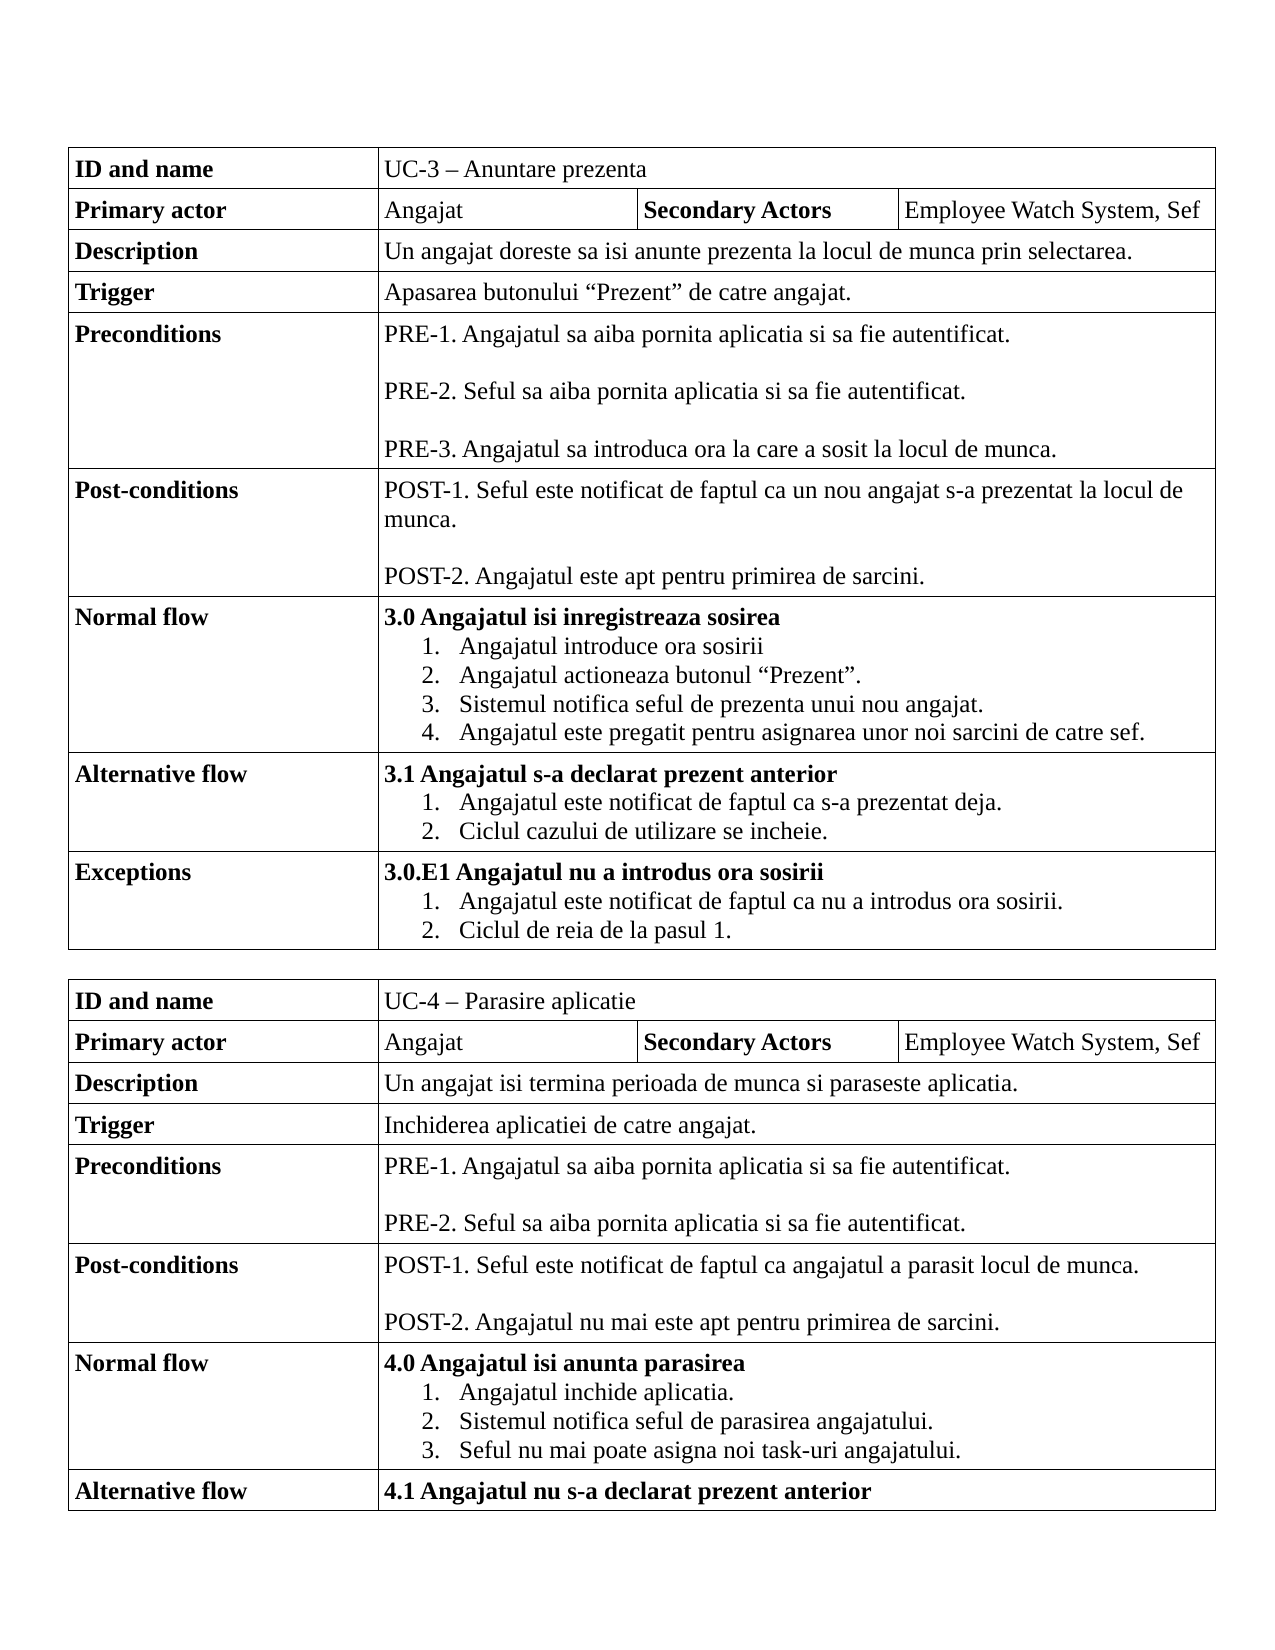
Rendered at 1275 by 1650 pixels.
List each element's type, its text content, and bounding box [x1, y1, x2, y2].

table_header ID and name [69, 148, 378, 188]
table_cell Un angajat isi termina perioada de munca si paraseste aplicatia. [379, 1063, 1215, 1103]
table_cell Un angajat doreste sa isi anunte prezenta la locul de munca prin selectarea. [379, 230, 1215, 271]
table_cell Normal flow [69, 597, 378, 752]
table_cell Description [69, 230, 378, 271]
table_cell 3.0.E1 Angajatul nu a introdus ora sosirii Angajatul este notificat de faptul ca nu a introdus ora sosirii. Ciclul de reia de la pasul 1. [379, 852, 1215, 949]
table_cell Post-conditions [69, 1244, 378, 1342]
table_cell Employee Watch System, Sef [899, 189, 1215, 229]
table_cell Preconditions [69, 313, 378, 468]
table_cell 4.1 Angajatul nu s-a declarat prezent anterior Angajatul inchide aplicatia. Ciclul cazului de utilizare se incheie. [379, 1470, 1215, 1510]
table_cell Description [69, 1063, 378, 1103]
table_cell Normal flow [69, 1343, 378, 1469]
table_header UC-4 – Parasire aplicatie [379, 980, 1215, 1020]
table_cell Apasarea butonului “Prezent” de catre angajat. [379, 272, 1215, 312]
table_cell Secondary Actors [638, 1021, 898, 1062]
table_cell POST-1. Seful este notificat de faptul ca un nou angajat s-a prezentat la locul de munca. POST-2. Angajatul este apt pentru primirea de sarcini. [379, 469, 1215, 596]
table_cell Inchiderea aplicatiei de catre angajat. [379, 1104, 1215, 1144]
table_cell PRE-1. Angajatul sa aiba pornita aplicatia si sa fie autentificat. PRE-2. Seful sa aiba pornita aplicatia si sa fie autentificat. PRE-3. Angajatul sa introduca ora la care a sosit la locul de munca. [379, 313, 1215, 468]
table_header UC-3 – Anuntare prezenta [379, 148, 1215, 188]
table_cell Secondary Actors [638, 189, 898, 229]
table_cell Preconditions [69, 1145, 378, 1243]
table_cell Employee Watch System, Sef [899, 1021, 1215, 1062]
table_cell Alternative flow [69, 1470, 378, 1510]
table_cell POST-1. Seful este notificat de faptul ca angajatul a parasit locul de munca. POST-2. Angajatul nu mai este apt pentru primirea de sarcini. [379, 1244, 1215, 1342]
table_cell Primary actor [69, 1021, 378, 1062]
table_cell Trigger [69, 1104, 378, 1144]
table_cell 3.0 Angajatul isi inregistreaza sosirea Angajatul introduce ora sosirii Angajatul actioneaza butonul “Prezent”. Sistemul notifica seful de prezenta unui nou angajat. Angajatul este pregatit pentru asignarea unor noi sarcini de catre sef. [379, 597, 1215, 752]
table_cell Trigger [69, 272, 378, 312]
table_header ID and name [69, 980, 378, 1020]
table_cell Angajat [379, 189, 637, 229]
table_cell Angajat [379, 1021, 637, 1062]
table_cell PRE-1. Angajatul sa aiba pornita aplicatia si sa fie autentificat. PRE-2. Seful sa aiba pornita aplicatia si sa fie autentificat. [379, 1145, 1215, 1243]
table_cell Primary actor [69, 189, 378, 229]
table_cell Post-conditions [69, 469, 378, 596]
table_cell Alternative flow [69, 753, 378, 851]
table_cell 3.1 Angajatul s-a declarat prezent anterior Angajatul este notificat de faptul ca s-a prezentat deja. Ciclul cazului de utilizare se incheie. [379, 753, 1215, 851]
table_cell 4.0 Angajatul isi anunta parasirea Angajatul inchide aplicatia. Sistemul notifica seful de parasirea angajatului. Seful nu mai poate asigna noi task-uri angajatului. [379, 1343, 1215, 1469]
table_cell Exceptions [69, 852, 378, 949]
